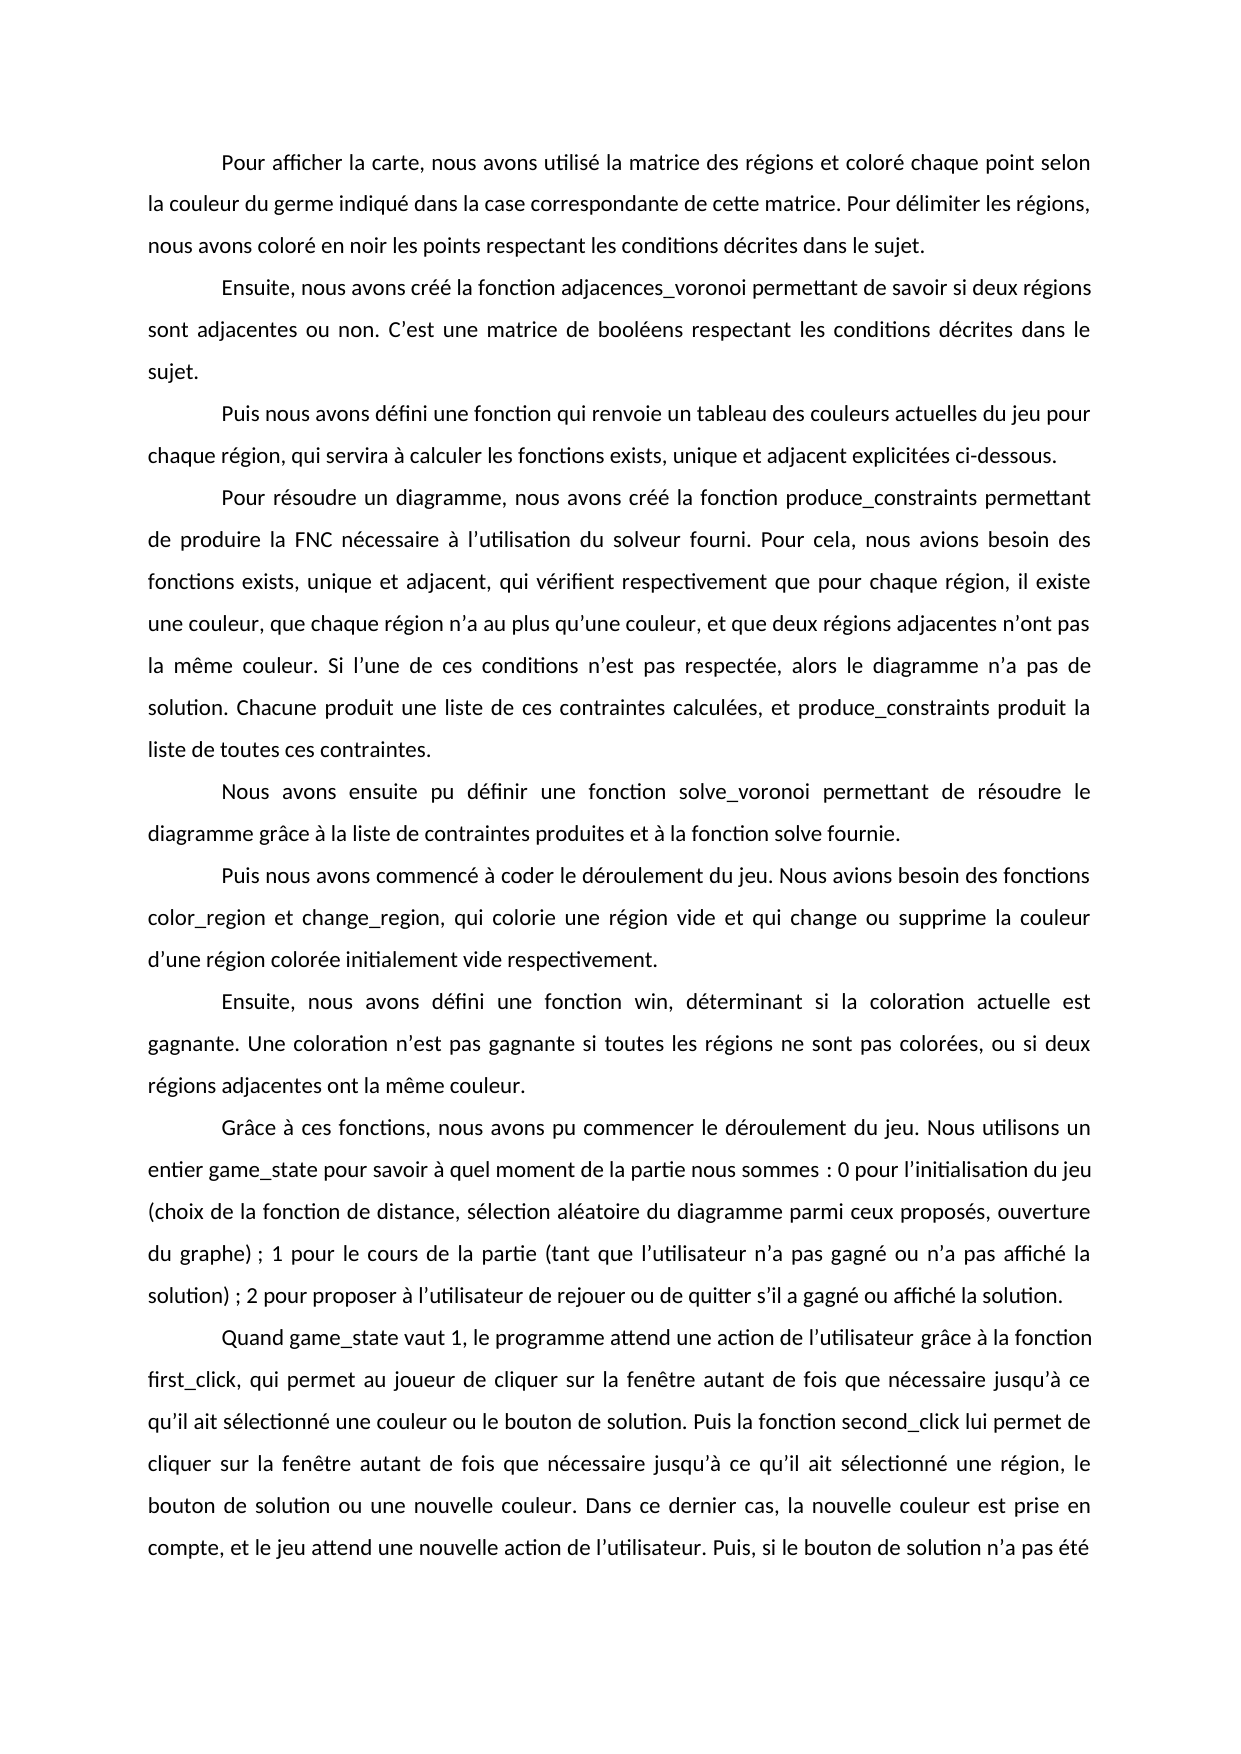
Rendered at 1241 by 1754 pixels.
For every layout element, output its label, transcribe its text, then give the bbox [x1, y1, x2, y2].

text Pour résoudre un diagramme, nous avons créé la fonction produce_constraints permettant de produire la FNC nécessaire à l’utilisation du solveur fourni. Pour cela, nous avions besoin des fonctions exists, unique et adjacent, qui vérifient respectivement que pour chaque région, il existe une couleur, que chaque région n’a au plus qu’une couleur, et que deux régions adjacentes n’ont pas la même couleur. Si l’une de ces conditions n’est pas respectée, alors le diagramme n’a pas de solution. Chacune produit une liste de ces contraintes calculées, et produce_constraints produit la liste de toutes ces contraintes. [148, 483, 1093, 763]
text Ensuite, nous avons créé la fonction adjacences_voronoi permettant de savoir si deux régions sont adjacentes ou non. C’est une matrice de booléens respectant les conditions décrites dans le sujet. [148, 273, 1093, 386]
text Nous avons ensuite pu définir une fonction solve_voronoi permettant de résoudre le diagramme grâce à la liste de contraintes produites et à la fonction solve fournie. [148, 777, 1093, 847]
text Ensuite, nous avons défini une fonction win, déterminant si la coloration actuelle est gagnante. Une coloration n’est pas gagnante si toutes les régions ne sont pas colorées, ou si deux régions adjacentes ont la même couleur. [148, 987, 1093, 1099]
text Puis nous avons défini une fonction qui renvoie un tableau des couleurs actuelles du jeu pour chaque région, qui servira à calculer les fonctions exists, unique et adjacent explicitées ci-dessous. [148, 399, 1093, 469]
text Puis nous avons commencé à coder le déroulement du jeu. Nous avions besoin des fonctions color_region et change_region, qui colorie une région vide et qui change ou supprime la couleur d’une région colorée initialement vide respectivement. [148, 861, 1093, 973]
text Quand game_state vaut 1, le programme attend une action de l’utilisateur grâce à la fonction first_click, qui permet au joueur de cliquer sur la fenêtre autant de fois que nécessaire jusqu’à ce qu’il ait sélectionné une couleur ou le bouton de solution. Puis la fonction second_click lui permet de cliquer sur la fenêtre autant de fois que nécessaire jusqu’à ce qu’il ait sélectionné une région, le bouton de solution ou une nouvelle couleur. Dans ce dernier cas, la nouvelle couleur est prise en compte, et le jeu attend une nouvelle action de l’utilisateur. Puis, si le bouton de solution n’a pas été [148, 1323, 1093, 1561]
text Pour afficher la carte, nous avons utilisé la matrice des régions et coloré chaque point selon la couleur du germe indiqué dans la case correspondante de cette matrice. Pour délimiter les régions, nous avons coloré en noir les points respectant les conditions décrites dans le sujet. [148, 148, 1093, 259]
text Grâce à ces fonctions, nous avons pu commencer le déroulement du jeu. Nous utilisons un entier game_state pour savoir à quel moment de la partie nous sommes : 0 pour l’initialisation du jeu (choix de la fonction de distance, sélection aléatoire du diagramme parmi ceux proposés, ouverture du graphe) ; 1 pour le cours de la partie (tant que l’utilisateur n’a pas gagné ou n’a pas affiché la solution) ; 2 pour proposer à l’utilisateur de rejouer ou de quitter s’il a gagné ou affiché la solution. [148, 1113, 1093, 1309]
